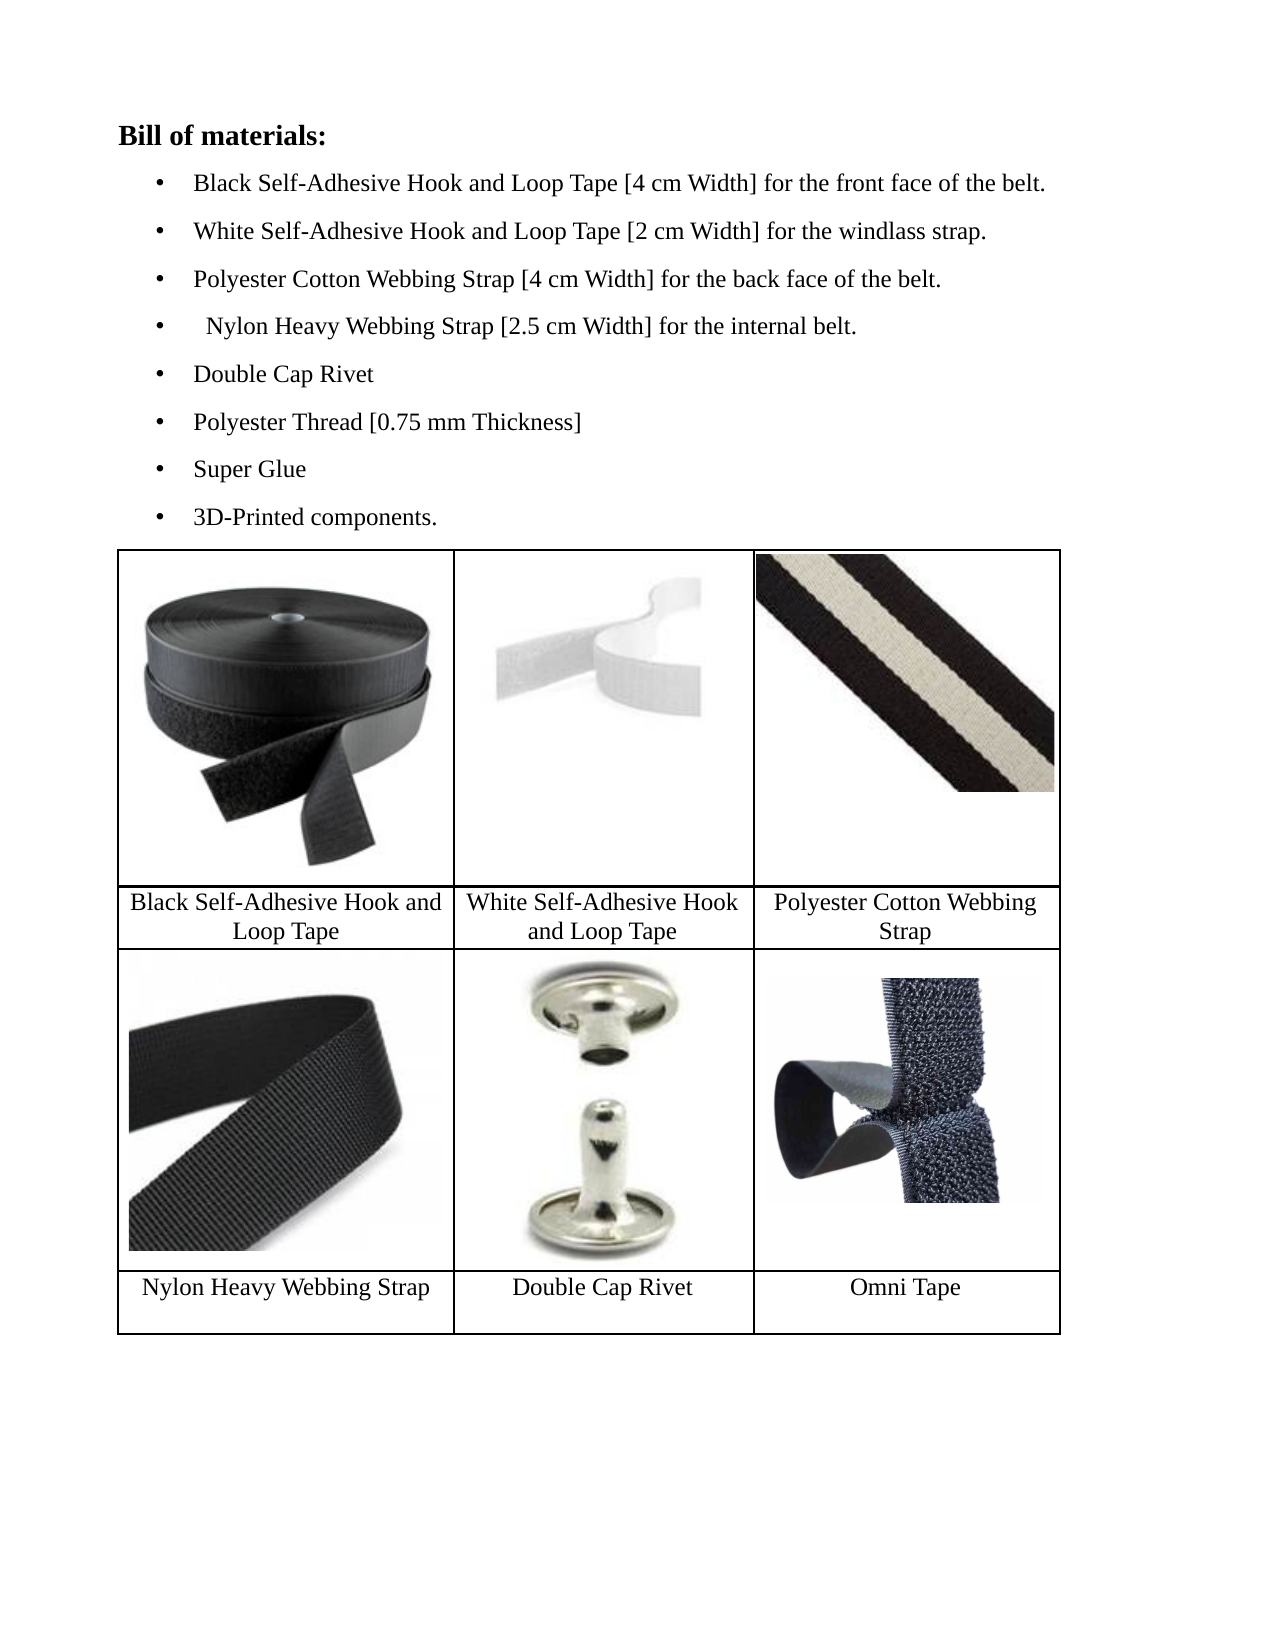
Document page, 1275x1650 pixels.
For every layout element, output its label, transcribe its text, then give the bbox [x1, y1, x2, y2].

picture [514, 950, 690, 1268]
text Bill of materials: [118, 118, 1157, 152]
table_cell Polyester Cotton Webbing Strap [755, 888, 1059, 948]
table_cell [119, 950, 453, 1270]
table_cell Nylon Heavy Webbing Strap [119, 1272, 453, 1333]
list Super Glue [156, 454, 1157, 483]
table_header [455, 551, 753, 885]
list White Self-Adhesive Hook and Loop Tape [2 cm Width] for the windlass strap. [156, 216, 1157, 245]
list Polyester Thread [0.75 mm Thickness] [156, 407, 1157, 435]
picture [481, 554, 724, 738]
table_cell Omni Tape [755, 1272, 1059, 1333]
list Double Cap Rivet [156, 359, 1157, 388]
table_cell [755, 950, 1059, 1270]
table_header [755, 551, 1059, 885]
table_header [119, 551, 453, 885]
list Black Self-Adhesive Hook and Loop Tape [4 cm Width] for the front face of the belt. [156, 168, 1157, 197]
list Polyester Cotton Webbing Strap [4 cm Width] for the back face of the belt. [156, 264, 1157, 292]
picture [128, 950, 443, 1251]
list Nylon Heavy Webbing Strap [2.5 cm Width] for the internal belt. [156, 311, 1157, 340]
picture [121, 554, 451, 883]
picture [766, 978, 1045, 1203]
list 3D-Printed components. [156, 502, 1157, 531]
table_cell Black Self-Adhesive Hook and Loop Tape [119, 888, 453, 948]
picture [756, 554, 1055, 792]
table_cell Double Cap Rivet [455, 1272, 753, 1333]
table_cell White Self-Adhesive Hook and Loop Tape [455, 888, 753, 948]
table_cell [455, 950, 753, 1270]
